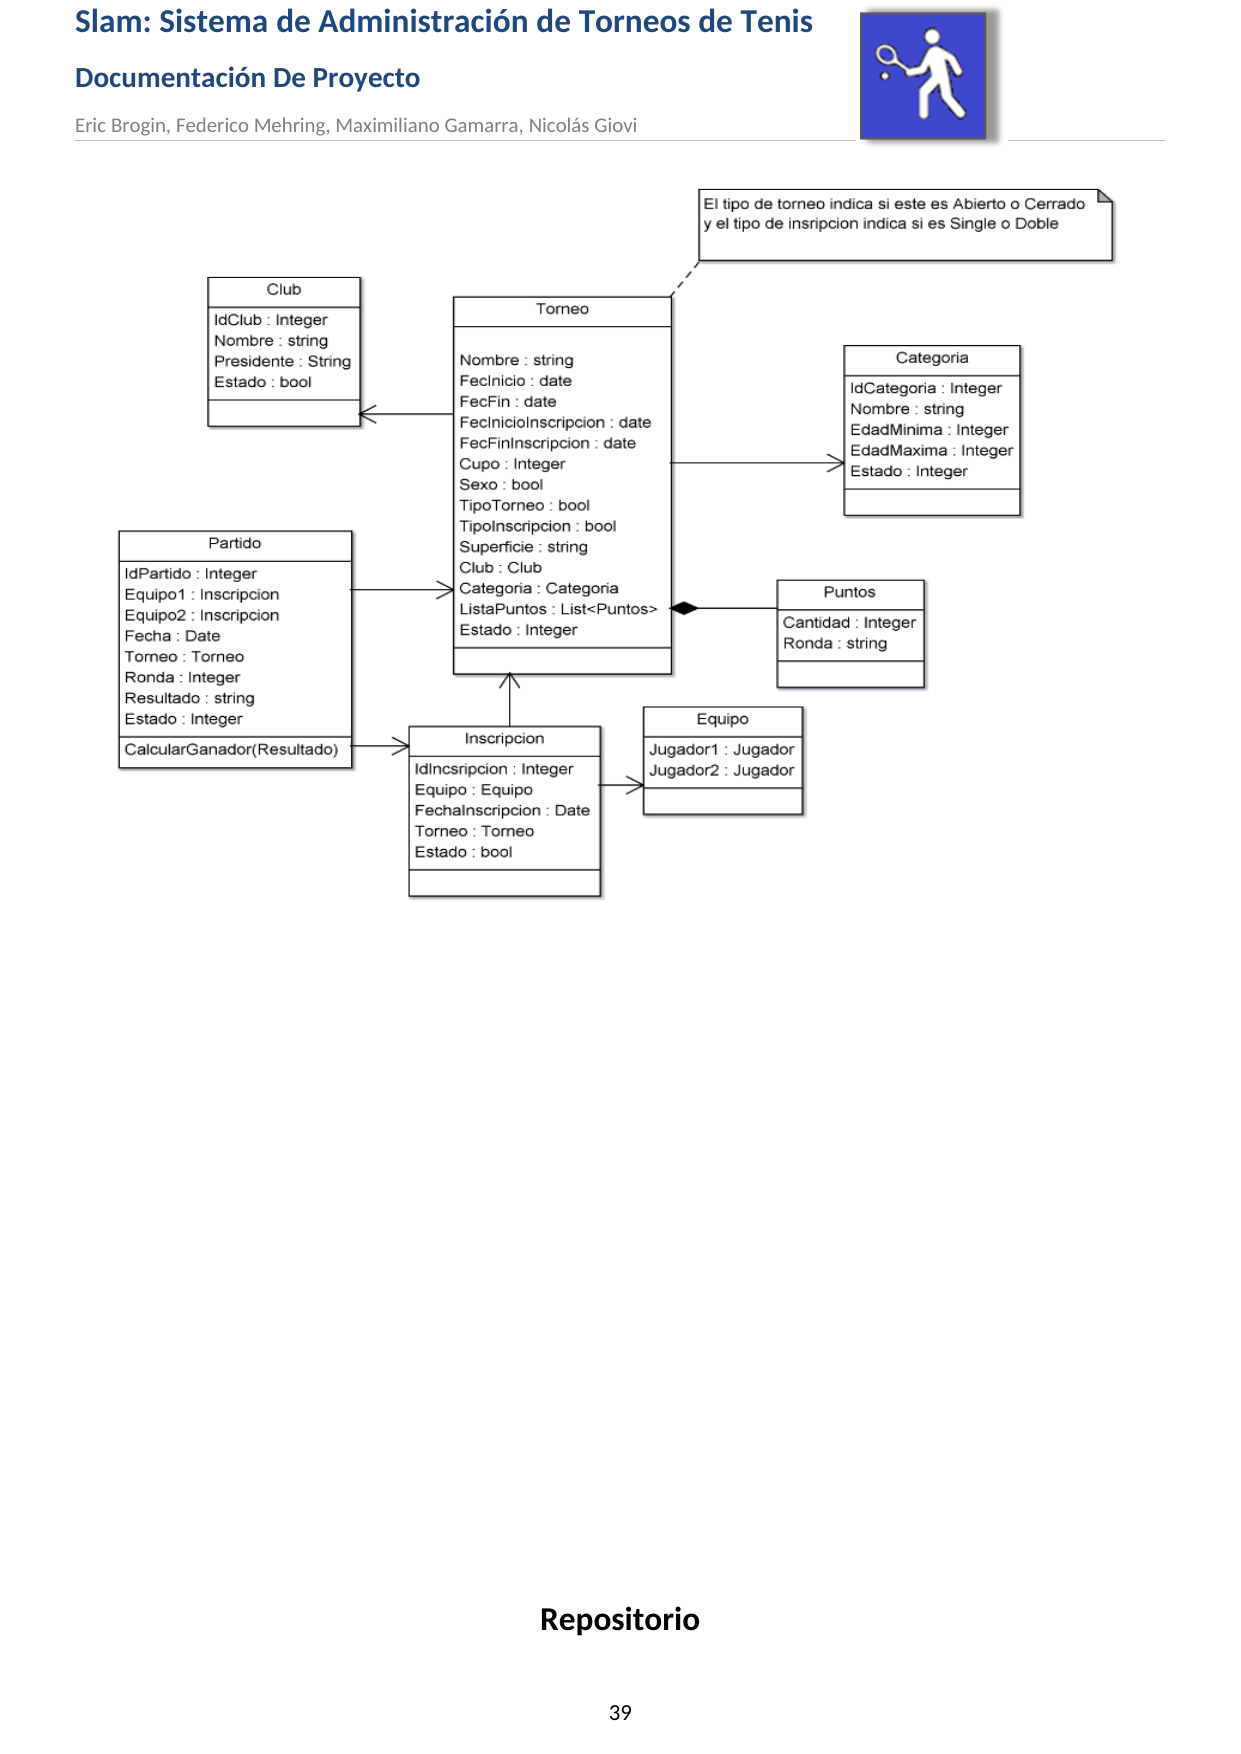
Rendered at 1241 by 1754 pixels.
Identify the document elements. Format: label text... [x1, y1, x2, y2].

picture [858, 1, 1007, 151]
text Repositorio [75, 1598, 1165, 1639]
picture [114, 169, 1126, 915]
